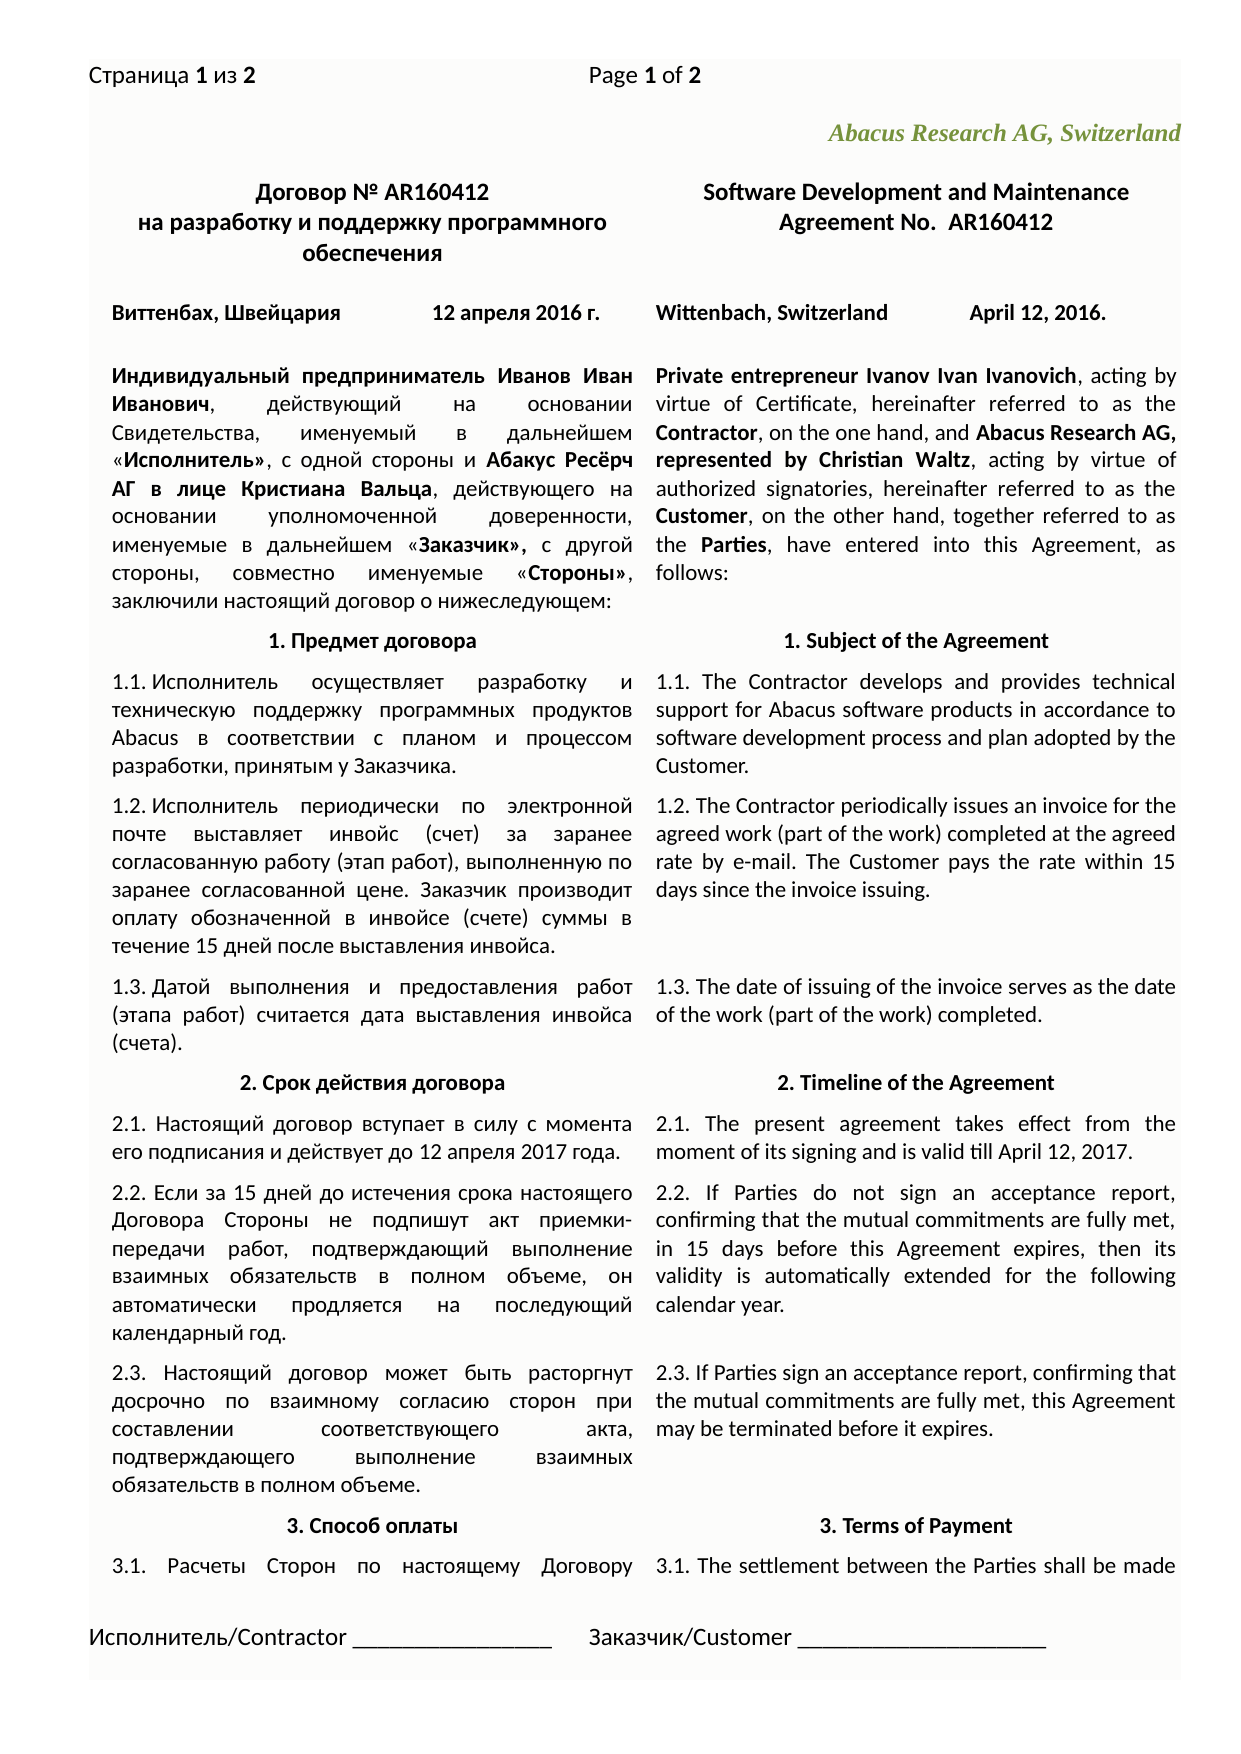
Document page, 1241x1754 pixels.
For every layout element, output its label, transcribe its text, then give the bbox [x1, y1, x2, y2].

table_cell [644, 326, 1188, 362]
table_cell 2.1. Настоящий договор вступает в силу с момента его подписания и действует до 12 апреля 2017 года. [100, 1097, 644, 1165]
table_cell Исполнитель осуществляет разработку и техническую поддержку программных продуктов Abacus в соответствии с планом и процессом разработки, принятым у Заказчика. [100, 654, 644, 779]
table_cell Subject of the Agreement [644, 614, 1188, 654]
table_cell 1.1. The Contractor develops and provides technical support for Abacus software products in accordance to software development process and plan adopted by the Customer. [644, 654, 1188, 779]
table_cell 1.2. The Contractor periodically issues an invoice for the agreed work (part of the work) completed at the agreed rate by e-mail. The Customer pays the rate within 15 days since the invoice issuing. [644, 779, 1188, 959]
table_cell Предмет договора [100, 614, 644, 654]
table_header Договор № AR160412 на разработку и поддержку программного обеспечения [100, 176, 644, 298]
table_cell 2.2. If Parties do not sign an acceptance report, confirming that the mutual commitments are fully met, in 15 days before this Agreement expires, then its validity is automatically extended for the following calendar year. [644, 1165, 1188, 1346]
table_cell 3.1. The settlement between the Parties shall be made [644, 1539, 1188, 1579]
table_cell Датой выполнения и предоставления работ (этапа работ) считается дата выставления инвойса (счета). [100, 960, 644, 1056]
table_cell Wittenbach, Switzerland April 12, 2016. [644, 298, 1188, 326]
table_cell 2.1. The present agreement takes effect from the moment of its signing and is valid till April 12, 2017. [644, 1097, 1188, 1165]
table_cell 2.2. Если за 15 дней до истечения срока настоящего Договора Стороны не подпишут акт приемки-передачи работ, подтверждающий выполнение взаимных обязательств в полном объеме, он автоматически продляется на последующий календарный год. [100, 1165, 644, 1346]
table_cell 2.3. Настоящий договор может быть расторгнут досрочно по взаимному согласию сторон при составлении соответствующего акта, подтверждающего выполнение взаимных обязательств в полном объеме. [100, 1346, 644, 1498]
table_cell Private entrepreneur Ivanov Ivan Ivanovich, acting by virtue of Certificate, hereinafter referred to as the Contractor, on the one hand, and Abacus Research AG, represented by Christian Waltz, acting by virtue of authorized signatories, hereinafter referred to as the Customer, on the other hand, together referred to as the Parties, have entered into this Agreement, as follows: [644, 362, 1188, 614]
table_cell 2.3. If Parties sign an acceptance report, confirming that the mutual commitments are fully met, this Agreement may be terminated before it expires. [644, 1346, 1188, 1498]
table_cell Индивидуальный предприниматель Иванов Иван Иванович, действующий на основании Свидетельства, именуемый в дальнейшем «Исполнитель», с одной стороны и Абакус Ресёрч АГ в лице Кристиана Вальца, действующего на основании уполномоченной доверенности, именуемые в дальнейшем «Заказчик», с другой стороны, совместно именуемые «Стороны», заключили настоящий договор о нижеследующем: [100, 362, 644, 614]
table_cell Способ оплаты [100, 1498, 644, 1539]
table_cell Срок действия договора [100, 1056, 644, 1097]
table_cell [100, 326, 644, 362]
table_header Software Development and Maintenance Agreement No. AR160412 [644, 176, 1188, 298]
table_cell Виттенбах, Швейцария 12 апреля 2016 г. [100, 298, 644, 326]
table_cell Исполнитель периодически по электронной почте выставляет инвойс (счет) за заранее согласованную работу (этап работ), выполненную по заранее согласованной цене. Заказчик производит оплату обозначенной в инвойсе (счете) суммы в течение 15 дней после выставления инвойса. [100, 779, 644, 959]
table_cell 3.1. Расчеты Сторон по настоящему Договору [100, 1539, 644, 1579]
table_cell 1.3. The date of issuing of the invoice serves as the date of the work (part of the work) completed. [644, 960, 1188, 1056]
table_cell Timeline of the Agreement [644, 1056, 1188, 1097]
table_cell Terms of Payment [644, 1498, 1188, 1539]
